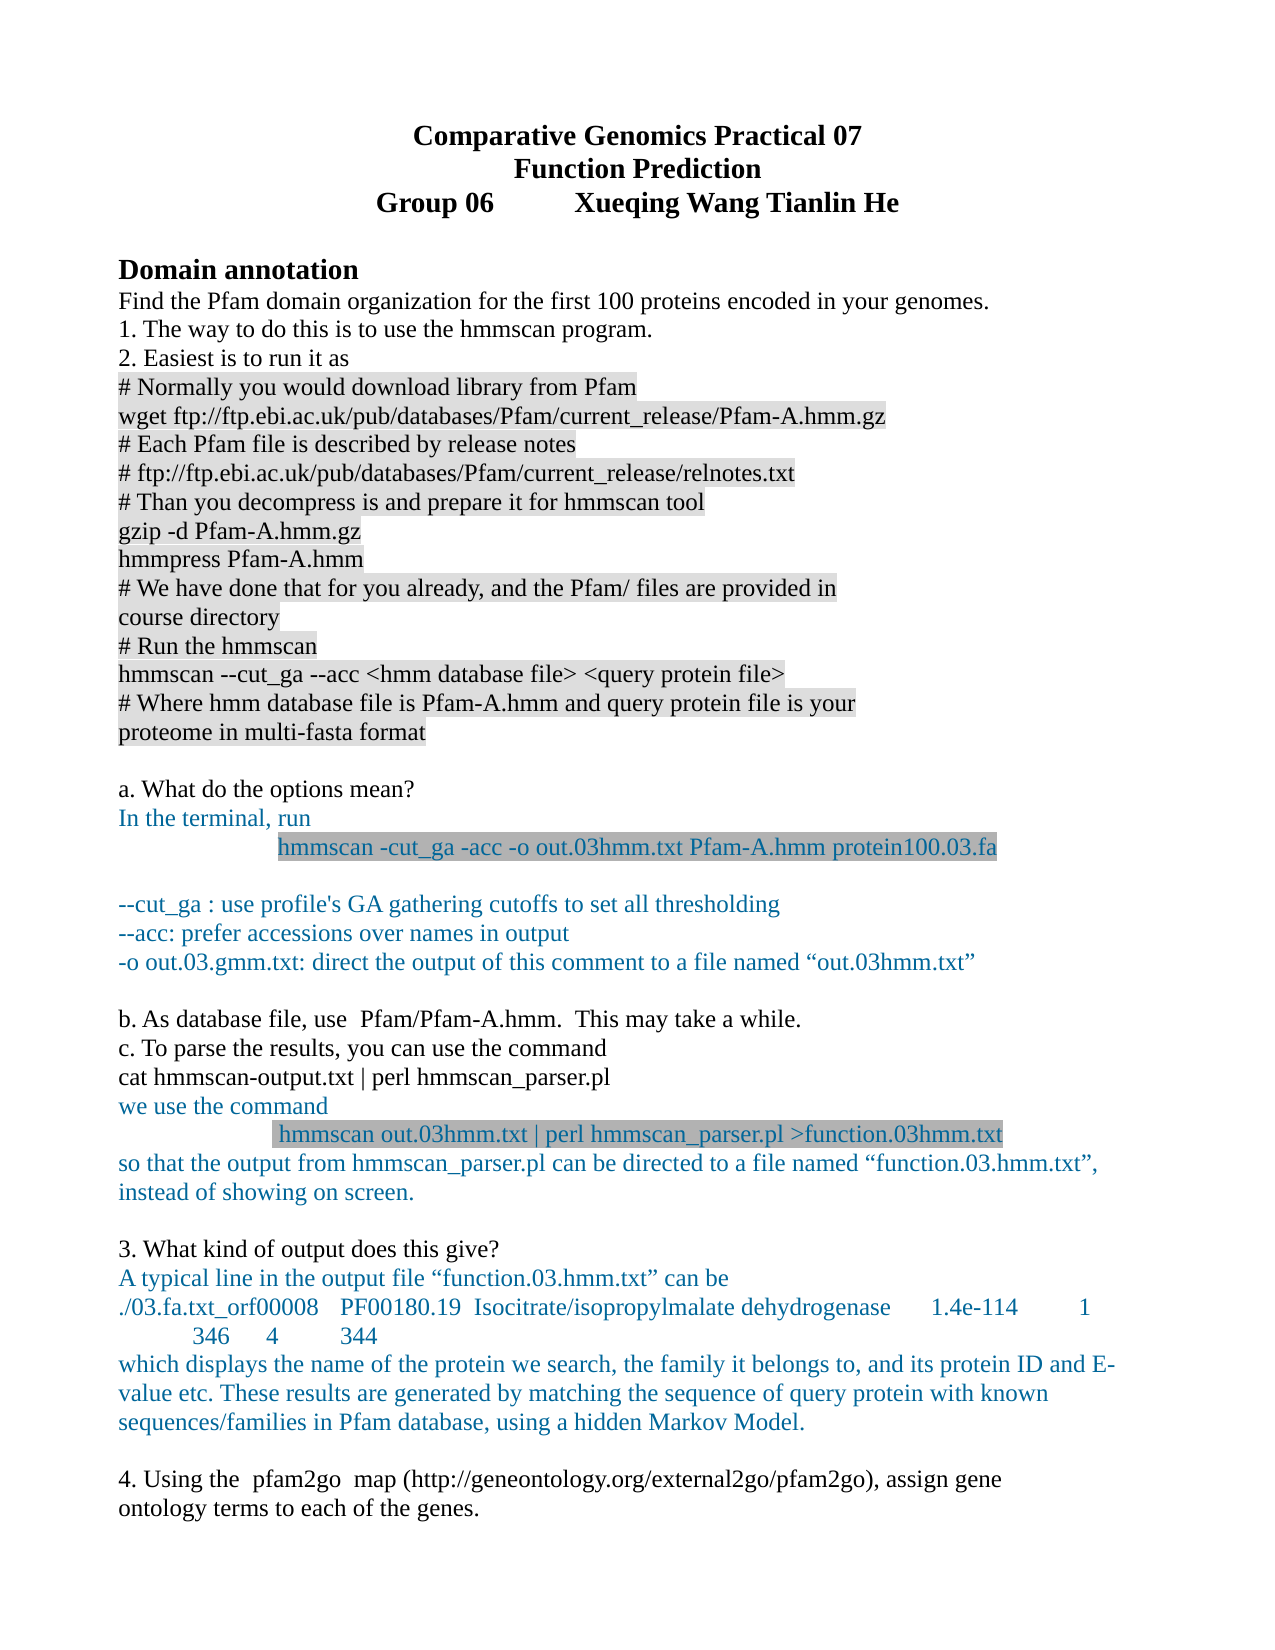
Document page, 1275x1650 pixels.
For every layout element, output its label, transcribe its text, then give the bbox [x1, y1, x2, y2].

text ./03.fa.txt_orf00008 PF00180.19 Isocitrate/isopropylmalate dehydrogenase 1.4e-114 1 346 4 344 [118, 1292, 1157, 1349]
text hmmscan -cut_ga -acc -o out.03hmm.txt Pfam-A.hmm protein100.03.fa [118, 832, 1157, 861]
text # Normally you would download library from Pfam [118, 372, 1157, 401]
text Function Prediction [118, 152, 1157, 185]
text so that the output from hmmscan_parser.pl can be directed to a file named “function.03.hmm.txt”, instead of showing on screen. [118, 1148, 1157, 1206]
text # Run the hmmscan [118, 631, 1157, 659]
text Comparative Genomics Practical 07 [118, 118, 1157, 152]
text 2. Easiest is to run it as [118, 343, 1157, 372]
text --acc: prefer accessions over names in output [118, 918, 1157, 947]
text gzip -d Pfam-A.hmm.gz [118, 516, 1157, 544]
text proteome in multi-fasta format [118, 717, 1157, 746]
text Find the Pfam domain organization for the first 100 proteins encoded in your genomes. [118, 286, 1157, 314]
text 4. Using the ​ pfam2go​ map (http://geneontology.org/external2go/pfam2go), assign gene [118, 1464, 1157, 1493]
text hmmscan out.03hmm.txt | perl hmmscan_parser.pl >function.03hmm.txt [118, 1119, 1157, 1148]
text # We have done that for you already, and the Pfam/ files are provided in [118, 573, 1157, 602]
text # Each Pfam file is described by release notes [118, 429, 1157, 458]
text # Where hmm database file is Pfam-A.hmm and query protein file is your [118, 688, 1157, 717]
text cat hmmscan-output.txt | perl hmmscan_parser.pl [118, 1062, 1157, 1091]
text a. What do the options mean? [118, 774, 1157, 803]
text course directory [118, 602, 1157, 631]
text we use the command [118, 1091, 1157, 1119]
text 1. The way to do this is to use the hmmscan program. [118, 314, 1157, 343]
text b. As database file, use​ Pfam/Pfam-A.hmm. ​ This may take a while. [118, 1004, 1157, 1033]
text hmmscan --cut_ga --acc <hmm database file> <query protein file> [118, 659, 1157, 688]
text # ftp://ftp.ebi.ac.uk/pub/databases/Pfam/current_release/relnotes.txt [118, 458, 1157, 487]
text hmmpress Pfam-A.hmm [118, 544, 1157, 573]
text # Than you decompress is and prepare it for hmmscan tool [118, 487, 1157, 516]
text Domain annotation [118, 252, 1157, 286]
text ontology terms to each of the genes. [118, 1493, 1157, 1522]
text --cut_ga : use profile's GA gathering cutoffs to set all thresholding [118, 889, 1157, 918]
text In the terminal, run [118, 803, 1157, 832]
text wget ftp://ftp.ebi.ac.uk/pub/databases/Pfam/current_release/Pfam-A.hmm.gz [118, 401, 1157, 429]
text Group 06 Xueqing Wang Tianlin He [118, 185, 1157, 219]
text 3. What kind of output does this give? [118, 1234, 1157, 1263]
text -o out.03.gmm.txt: direct the output of this comment to a file named “out.03hmm.txt” [118, 947, 1157, 976]
text which displays the name of the protein we search, the family it belongs to, and its protein ID and E-value etc. These results are generated by matching the sequence of query protein with known sequences/families in Pfam database, using a hidden Markov Model. [118, 1349, 1157, 1436]
text A typical line in the output file “function.03.hmm.txt” can be [118, 1263, 1157, 1292]
text c. To parse the results, you can use the command [118, 1033, 1157, 1062]
